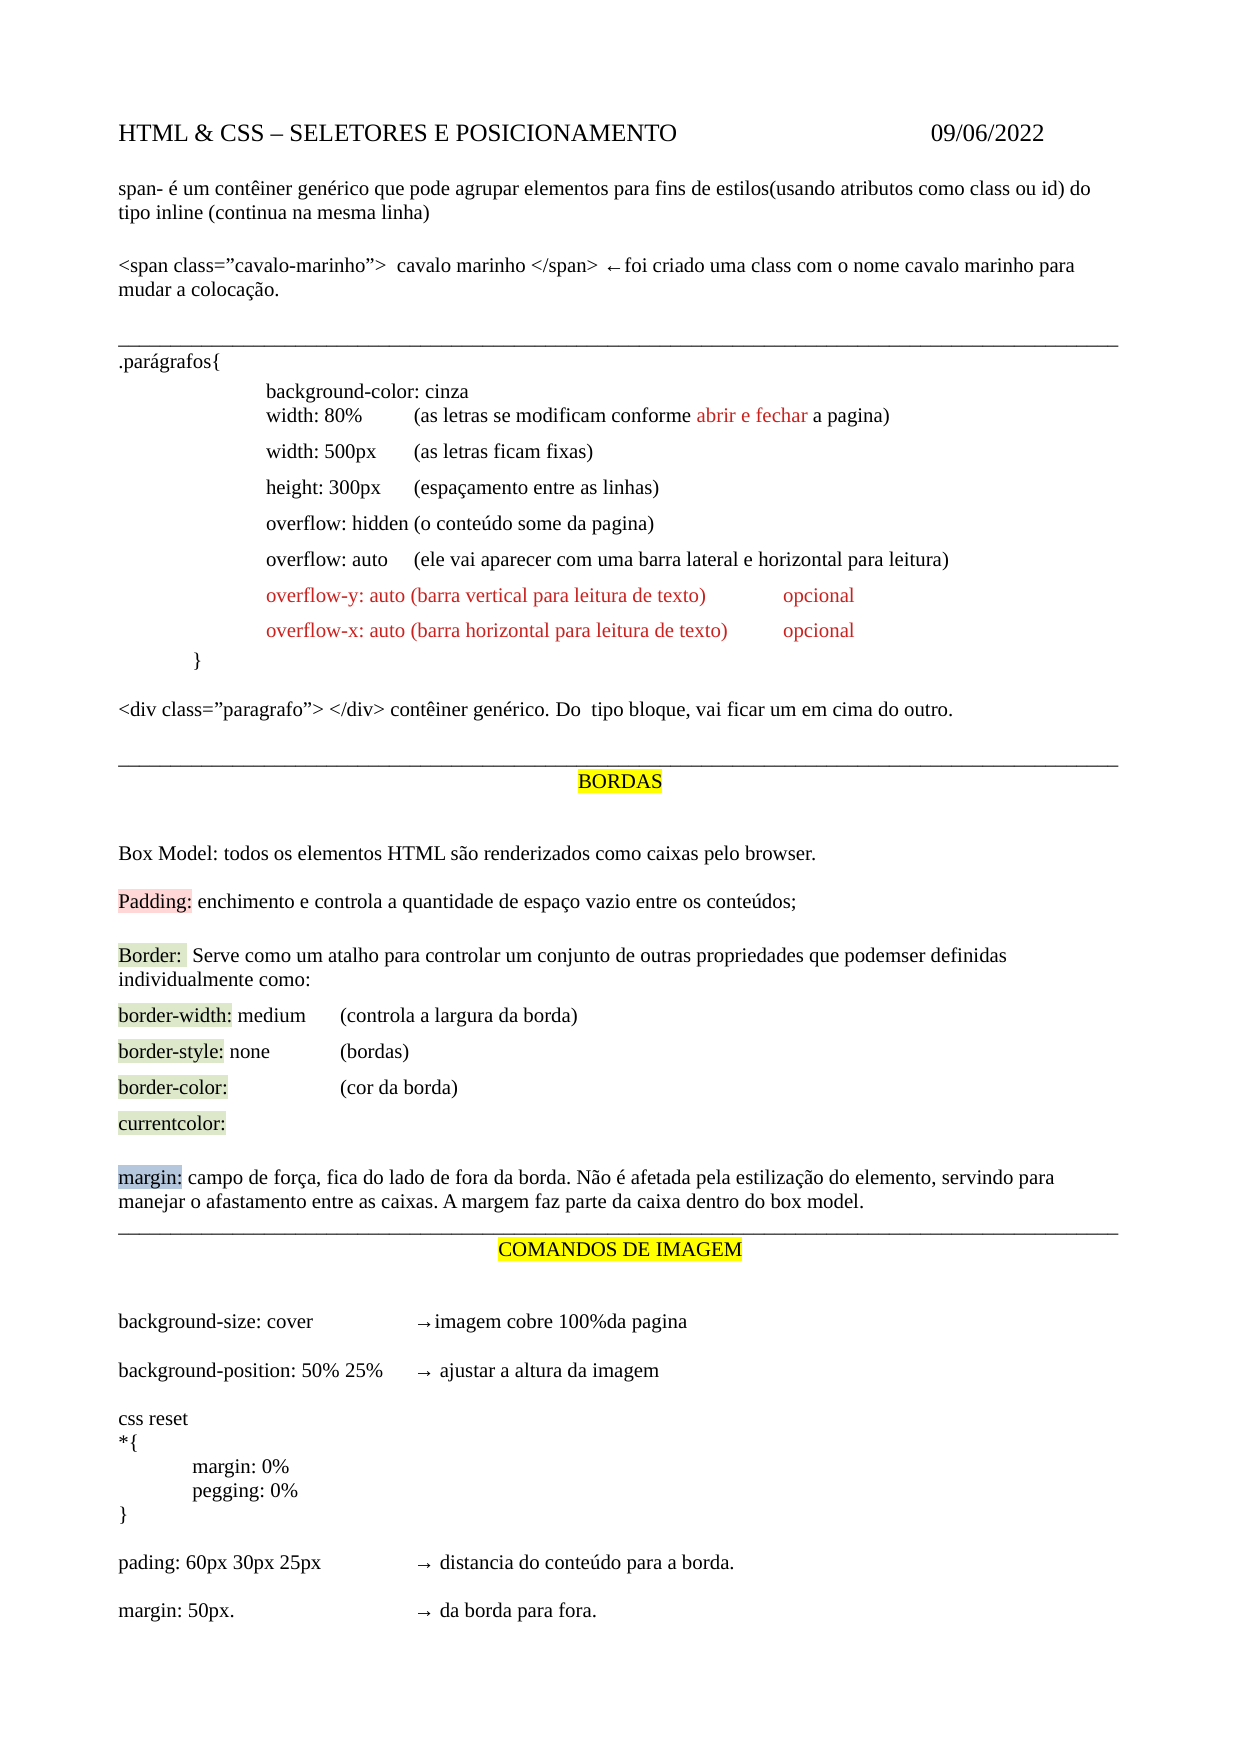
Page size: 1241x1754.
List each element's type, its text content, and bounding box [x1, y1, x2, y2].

text pegging: 0% [118, 1478, 1122, 1502]
text Border: Serve como um atalho para controlar um conjunto de outras propriedades que podemser definidas individualmente como: [118, 943, 1122, 991]
text margin: campo de força, fica do lado de fora da borda. Não é afetada pela estilização do elemento, servindo para manejar o afastamento entre as caixas. A margem faz parte da caixa dentro do box model. [118, 1165, 1122, 1213]
text BORDAS [118, 769, 1122, 793]
text currentcolor: [118, 1111, 1122, 1135]
text background-position: 50% 25% → ajustar a altura da imagem [118, 1357, 1122, 1382]
text background-size: cover →imagem cobre 100%da pagina [118, 1309, 1122, 1333]
text border-width: medium (controla a largura da borda) [118, 1003, 1122, 1027]
text css reset [118, 1406, 1122, 1430]
text ________________________________________________________________________________________________ [118, 325, 1122, 349]
text *{ margin: 0% [118, 1430, 1122, 1478]
text span- é um contêiner genérico que pode agrupar elementos para fins de estilos(usando atributos como class ou id) do tipo inline (continua na mesma linha) [118, 176, 1122, 224]
text overflow-y: auto (barra vertical para leitura de texto) opcional [118, 582, 1122, 607]
text COMANDOS DE IMAGEM [118, 1237, 1122, 1261]
text width: 500px (as letras ficam fixas) [118, 439, 1122, 463]
text margin: 50px. → da borda para fora. [118, 1598, 1122, 1622]
text .parágrafos{ [118, 349, 1122, 373]
text <span class=”cavalo-marinho”> cavalo marinho </span> ←foi criado uma class com o nome cavalo marinho para mudar a colocação. [118, 252, 1122, 301]
text background-color: cinza width: 80% (as letras se modificam conforme abrir e fechar a pagina) [118, 379, 1122, 427]
text <div class=”paragrafo”> </div> contêiner genérico. Do tipo bloque, vai ficar um em cima do outro. [118, 697, 1122, 721]
text } [118, 1502, 1122, 1526]
text overflow: hidden (o conteúdo some da pagina) [118, 511, 1122, 535]
text } [118, 648, 1122, 672]
text border-color: (cor da borda) [118, 1075, 1122, 1099]
text ________________________________________________________________________________________________ [118, 745, 1122, 769]
text ________________________________________________________________________________________________ [118, 1213, 1122, 1237]
text Padding: enchimento e controla a quantidade de espaço vazio entre os conteúdos; [118, 889, 1122, 913]
text Box Model: todos os elementos HTML são renderizados como caixas pelo browser. [118, 841, 1122, 865]
text border-style: none (bordas) [118, 1039, 1122, 1063]
text HTML & CSS – SELETORES E POSICIONAMENTO 09/06/2022 [118, 118, 1122, 147]
text pading: 60px 30px 25px → distancia do conteúdo para a borda. [118, 1550, 1122, 1574]
text height: 300px (espaçamento entre as linhas) [118, 475, 1122, 499]
text overflow: auto (ele vai aparecer com uma barra lateral e horizontal para leitura) [118, 547, 1122, 571]
text overflow-x: auto (barra horizontal para leitura de texto) opcional [118, 618, 1122, 642]
